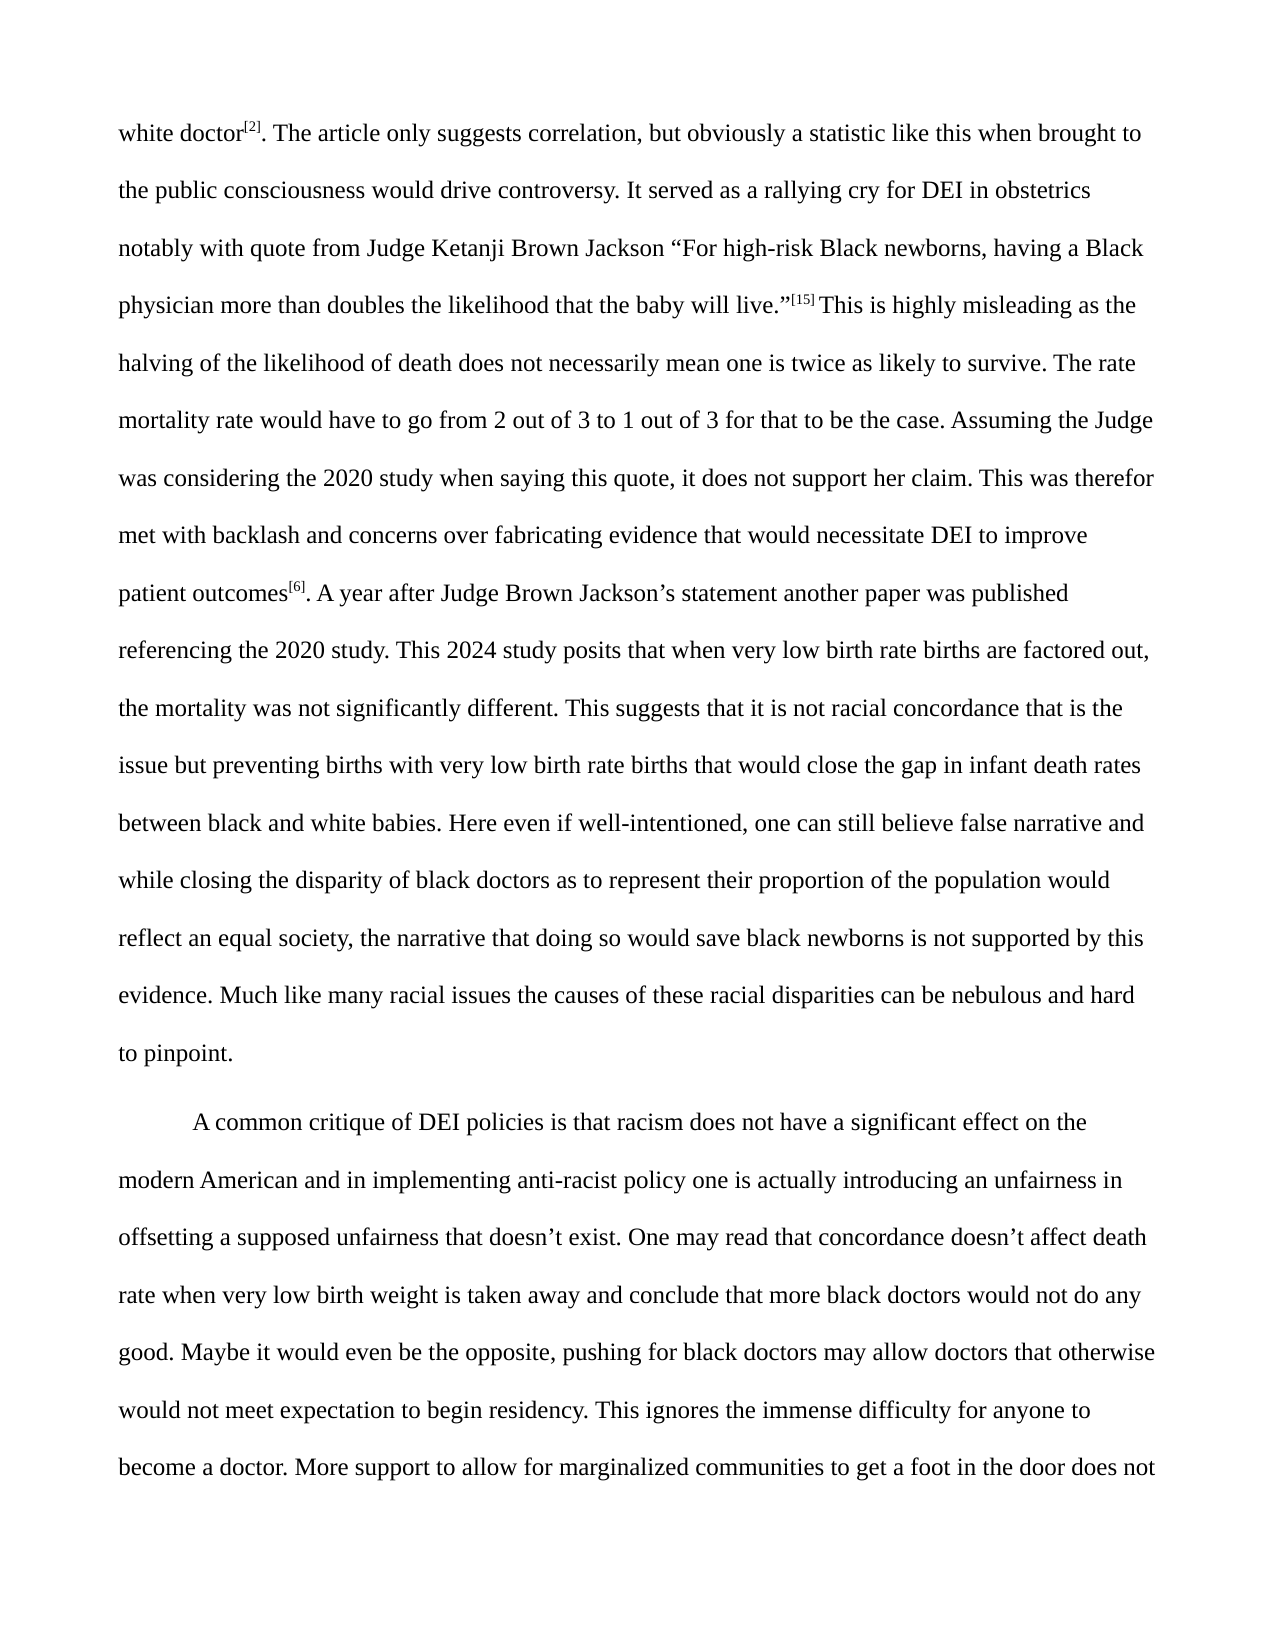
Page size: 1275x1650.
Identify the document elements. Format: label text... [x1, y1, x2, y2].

text A common critique of DEI policies is that racism does not have a significant effect on the modern American and in implementing anti-racist policy one is actually introducing an unfairness in offsetting a supposed unfairness that doesn’t exist. One may read that concordance doesn’t affect death rate when very low birth weight is taken away and conclude that more black doctors would not do any good. Maybe it would even be the opposite, pushing for black doctors may allow doctors that otherwise would not meet expectation to begin residency. This ignores the immense difficulty for anyone to become a doctor. More support to allow for marginalized communities to get a foot in the door does not [118, 1107, 1157, 1481]
text white doctor[2]. The article only suggests correlation, but obviously a statistic like this when brought to the public consciousness would drive controversy. It served as a rallying cry for DEI in obstetrics notably with quote from Judge Ketanji Brown Jackson “For high-risk Black newborns, having a Black physician more than doubles the likelihood that the baby will live.”[15] This is highly misleading as the halving of the likelihood of death does not necessarily mean one is twice as likely to survive. The rate mortality rate would have to go from 2 out of 3 to 1 out of 3 for that to be the case. Assuming the Judge was considering the 2020 study when saying this quote, it does not support her claim. This was therefor met with backlash and concerns over fabricating evidence that would necessitate DEI to improve patient outcomes[6]. A year after Judge Brown Jackson’s statement another paper was published referencing the 2020 study. This 2024 study posits that when very low birth rate births are factored out, the mortality was not significantly different. This suggests that it is not racial concordance that is the issue but preventing births with very low birth rate births that would close the gap in infant death rates between black and white babies. Here even if well-intentioned, one can still believe false narrative and while closing the disparity of black doctors as to represent their proportion of the population would reflect an equal society, the narrative that doing so would save black newborns is not supported by this evidence. Much like many racial issues the causes of these racial disparities can be nebulous and hard to pinpoint. [118, 118, 1157, 1067]
